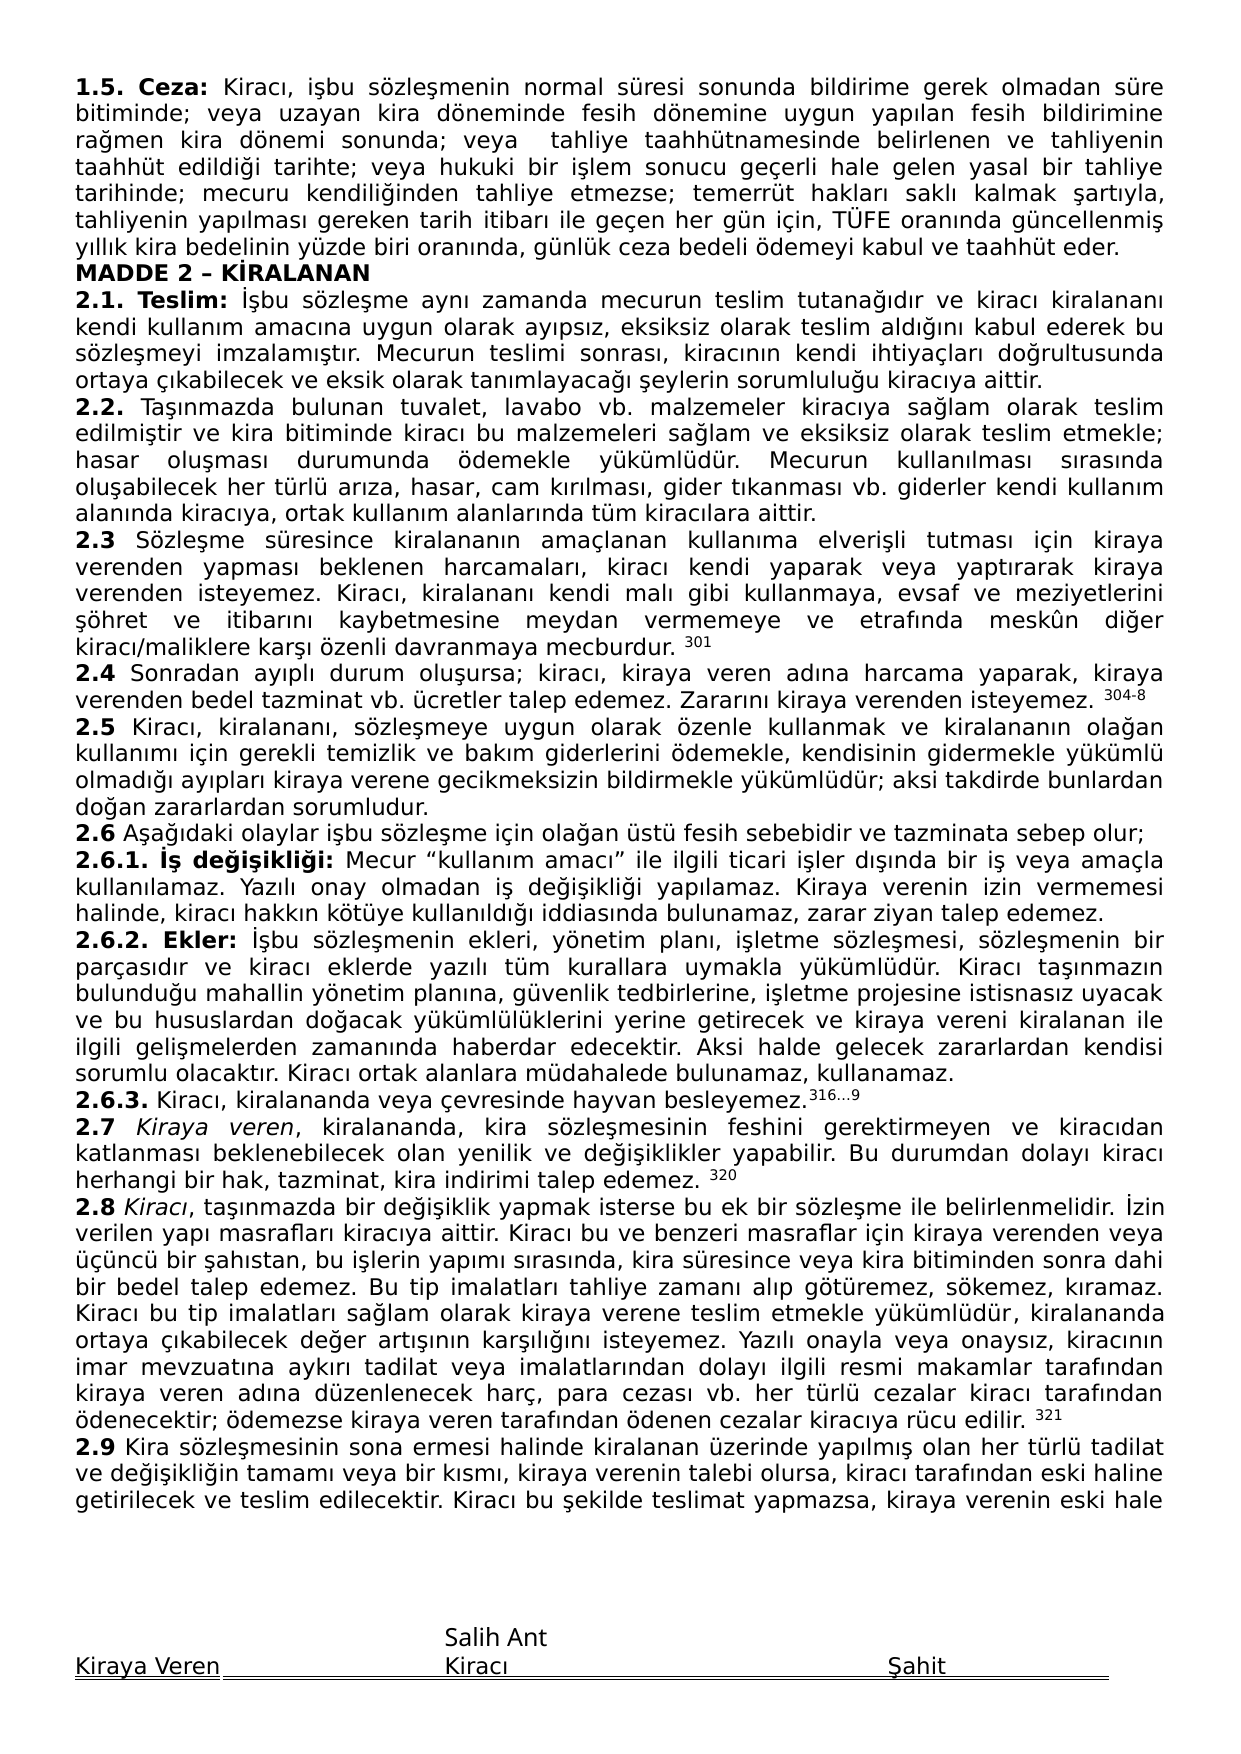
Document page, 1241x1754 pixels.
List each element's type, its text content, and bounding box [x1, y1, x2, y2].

text 2.4 Sonradan ayıplı durum oluşursa; kiracı, kiraya veren adına harcama yaparak, kiraya verenden bedel tazminat vb. ücretler talep edemez. Zararını kiraya verenden isteyemez. 304-8 [75, 660, 1165, 714]
text 2.6.3. Kiracı, kiralananda veya çevresinde hayvan besleyemez.316…9 [75, 1087, 1165, 1114]
text 1.5. Ceza: Kiracı, işbu sözleşmenin normal süresi sonunda bildirime gerek olmadan süre bitiminde; veya uzayan kira döneminde fesih dönemine uygun yapılan fesih bildirimine rağmen kira dönemi sonunda; veya tahliye taahhütnamesinde belirlenen ve tahliyenin taahhüt edildiği tarihte; veya hukuki bir işlem sonucu geçerli hale gelen yasal bir tahliye tarihinde; mecuru kendiliğinden tahliye etmezse; temerrüt hakları saklı kalmak şartıyla, tahliyenin yapılması gereken tarih itibarı ile geçen her gün için, TÜFE oranında güncellenmiş yıllık kira bedelinin yüzde biri oranında, günlük ceza bedeli ödemeyi kabul ve taahhüt eder. [75, 74, 1165, 260]
text 2.6.2. Ekler: İşbu sözleşmenin ekleri, yönetim planı, işletme sözleşmesi, sözleşmenin bir parçasıdır ve kiracı eklerde yazılı tüm kurallara uymakla yükümlüdür. Kiracı taşınmazın bulunduğu mahallin yönetim planına, güvenlik tedbirlerine, işletme projesine istisnasız uyacak ve bu hususlardan doğacak yükümlülüklerini yerine getirecek ve kiraya vereni kiralanan ile ilgili gelişmelerden zamanında haberdar edecektir. Aksi halde gelecek zararlardan kendisi sorumlu olacaktır. Kiracı ortak alanlara müdahalede bulunamaz, kullanamaz. [75, 927, 1165, 1087]
text 2.7 Kiraya veren, kiralananda, kira sözleşmesinin feshini gerektirmeyen ve kiracıdan katlanması beklenebilecek olan yenilik ve değişiklikler yapabilir. Bu durumdan dolayı kiracı herhangi bir hak, tazminat, kira indirimi talep edemez. 320 [75, 1114, 1165, 1194]
text 2.8 Kiracı, taşınmazda bir değişiklik yapmak isterse bu ek bir sözleşme ile belirlenmelidir. İzin verilen yapı masrafları kiracıya aittir. Kiracı bu ve benzeri masraflar için kiraya verenden veya üçüncü bir şahıstan, bu işlerin yapımı sırasında, kira süresince veya kira bitiminden sonra dahi bir bedel talep edemez. Bu tip imalatları tahliye zamanı alıp götüremez, sökemez, kıramaz. Kiracı bu tip imalatları sağlam olarak kiraya verene teslim etmekle yükümlüdür, kiralananda ortaya çıkabilecek değer artışının karşılığını isteyemez. Yazılı onayla veya onaysız, kiracının imar mevzuatına aykırı tadilat veya imalatlarından dolayı ilgili resmi makamlar tarafından kiraya veren adına düzenlenecek harç, para cezası vb. her türlü cezalar kiracı tarafından ödenecektir; ödemezse kiraya veren tarafından ödenen cezalar kiracıya rücu edilir. 321 [75, 1194, 1165, 1434]
text 2.6 Aşağıdaki olaylar işbu sözleşme için olağan üstü fesih sebebidir ve tazminata sebep olur; [75, 820, 1165, 847]
text 2.2. Taşınmazda bulunan tuvalet, lavabo vb. malzemeler kiracıya sağlam olarak teslim edilmiştir ve kira bitiminde kiracı bu malzemeleri sağlam ve eksiksiz olarak teslim etmekle; hasar oluşması durumunda ödemekle yükümlüdür. Mecurun kullanılması sırasında oluşabilecek her türlü arıza, hasar, cam kırılması, gider tıkanması vb. giderler kendi kullanım alanında kiracıya, ortak kullanım alanlarında tüm kiracılara aittir. [75, 394, 1165, 527]
text 2.1. Teslim: İşbu sözleşme aynı zamanda mecurun teslim tutanağıdır ve kiracı kiralananı kendi kullanım amacına uygun olarak ayıpsız, eksiksiz olarak teslim aldığını kabul ederek bu sözleşmeyi imzalamıştır. Mecurun teslimi sonrası, kiracının kendi ihtiyaçları doğrultusunda ortaya çıkabilecek ve eksik olarak tanımlayacağı şeylerin sorumluluğu kiracıya aittir. [75, 287, 1165, 394]
text 2.5 Kiracı, kiralananı, sözleşmeye uygun olarak özenle kullanmak ve kiralananın olağan kullanımı için gerekli temizlik ve bakım giderlerini ödemekle, kendisinin gidermekle yükümlü olmadığı ayıpları kiraya verene gecikmeksizin bildirmekle yükümlüdür; aksi takdirde bunlardan doğan zararlardan sorumludur. [75, 714, 1165, 820]
text 2.6.1. İş değişikliği: Mecur “kullanım amacı” ile ilgili ticari işler dışında bir iş veya amaçla kullanılamaz. Yazılı onay olmadan iş değişikliği yapılamaz. Kiraya verenin izin vermemesi halinde, kiracı hakkın kötüye kullanıldığı iddiasında bulunamaz, zarar ziyan talep edemez. [75, 847, 1165, 927]
text 2.3 Sözleşme süresince kiralananın amaçlanan kullanıma elverişli tutması için kiraya verenden yapması beklenen harcamaları, kiracı kendi yaparak veya yaptırarak kiraya verenden isteyemez. Kiracı, kiralananı kendi malı gibi kullanmaya, evsaf ve meziyetlerini şöhret ve itibarını kaybetmesine meydan vermemeye ve etrafında meskûn diğer kiracı/maliklere karşı özenli davranmaya mecburdur. 301 [75, 527, 1165, 660]
text 2.9 Kira sözleşmesinin sona ermesi halinde kiralanan üzerinde yapılmış olan her türlü tadilat ve değişikliğin tamamı veya bir kısmı, kiraya verenin talebi olursa, kiracı tarafından eski haline getirilecek ve teslim edilecektir. Kiracı bu şekilde teslimat yapmazsa, kiraya verenin eski hale [75, 1434, 1165, 1514]
text MADDE 2 – KİRALANAN [75, 260, 1165, 287]
